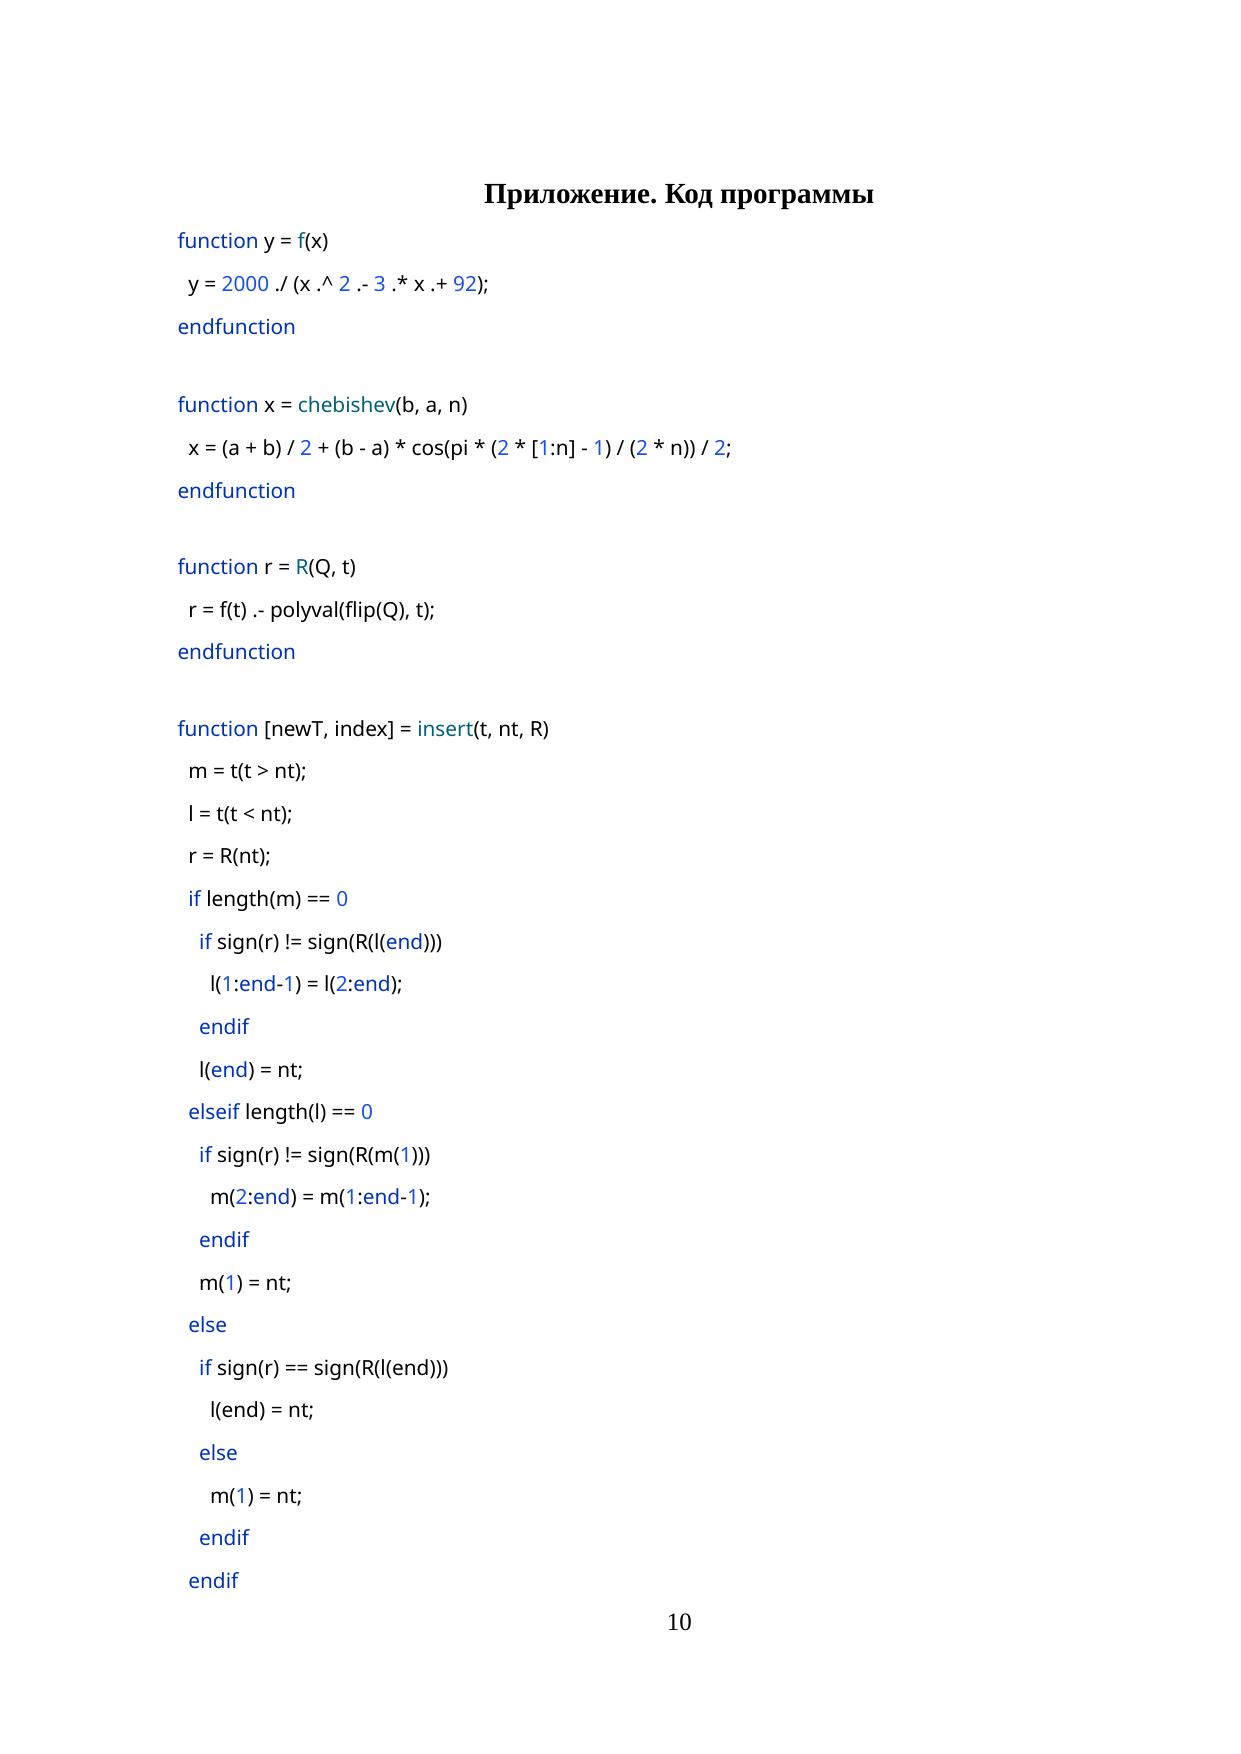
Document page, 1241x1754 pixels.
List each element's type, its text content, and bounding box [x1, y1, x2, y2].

text function x = chebishev(b, a, n) x = (a + b) / 2 + (b - a) * cos(pi * (2 * [1:n] - 1) / (2 * n)) / 2; endfunction [177, 391, 1181, 540]
text function r = R(Q, t) r = f(t) .- polyval(flip(Q), t); endfunction [177, 552, 1181, 702]
text function [newT, index] = insert(t, nt, R) m = t(t > nt); l = t(t < nt); r = R(nt); if length(m) == 0 if sign(r) != sign(R(l(end))) l(1:end-1) = l(2:end); endif l(end) = nt; elseif length(l) == 0 if sign(r) != sign(R(m(1))) m(2:end) = m(1:end-1); endif m(1) = nt; else if sign(r) == sign(R(l(end))) l(end) = nt; else m(1) = nt; endif endif [177, 714, 1181, 1594]
text Приложение. Код программы [177, 176, 1181, 210]
text function y = f(x) y = 2000 ./ (x .^ 2 .- 3 .* x .+ 92); endfunction [177, 227, 1181, 340]
